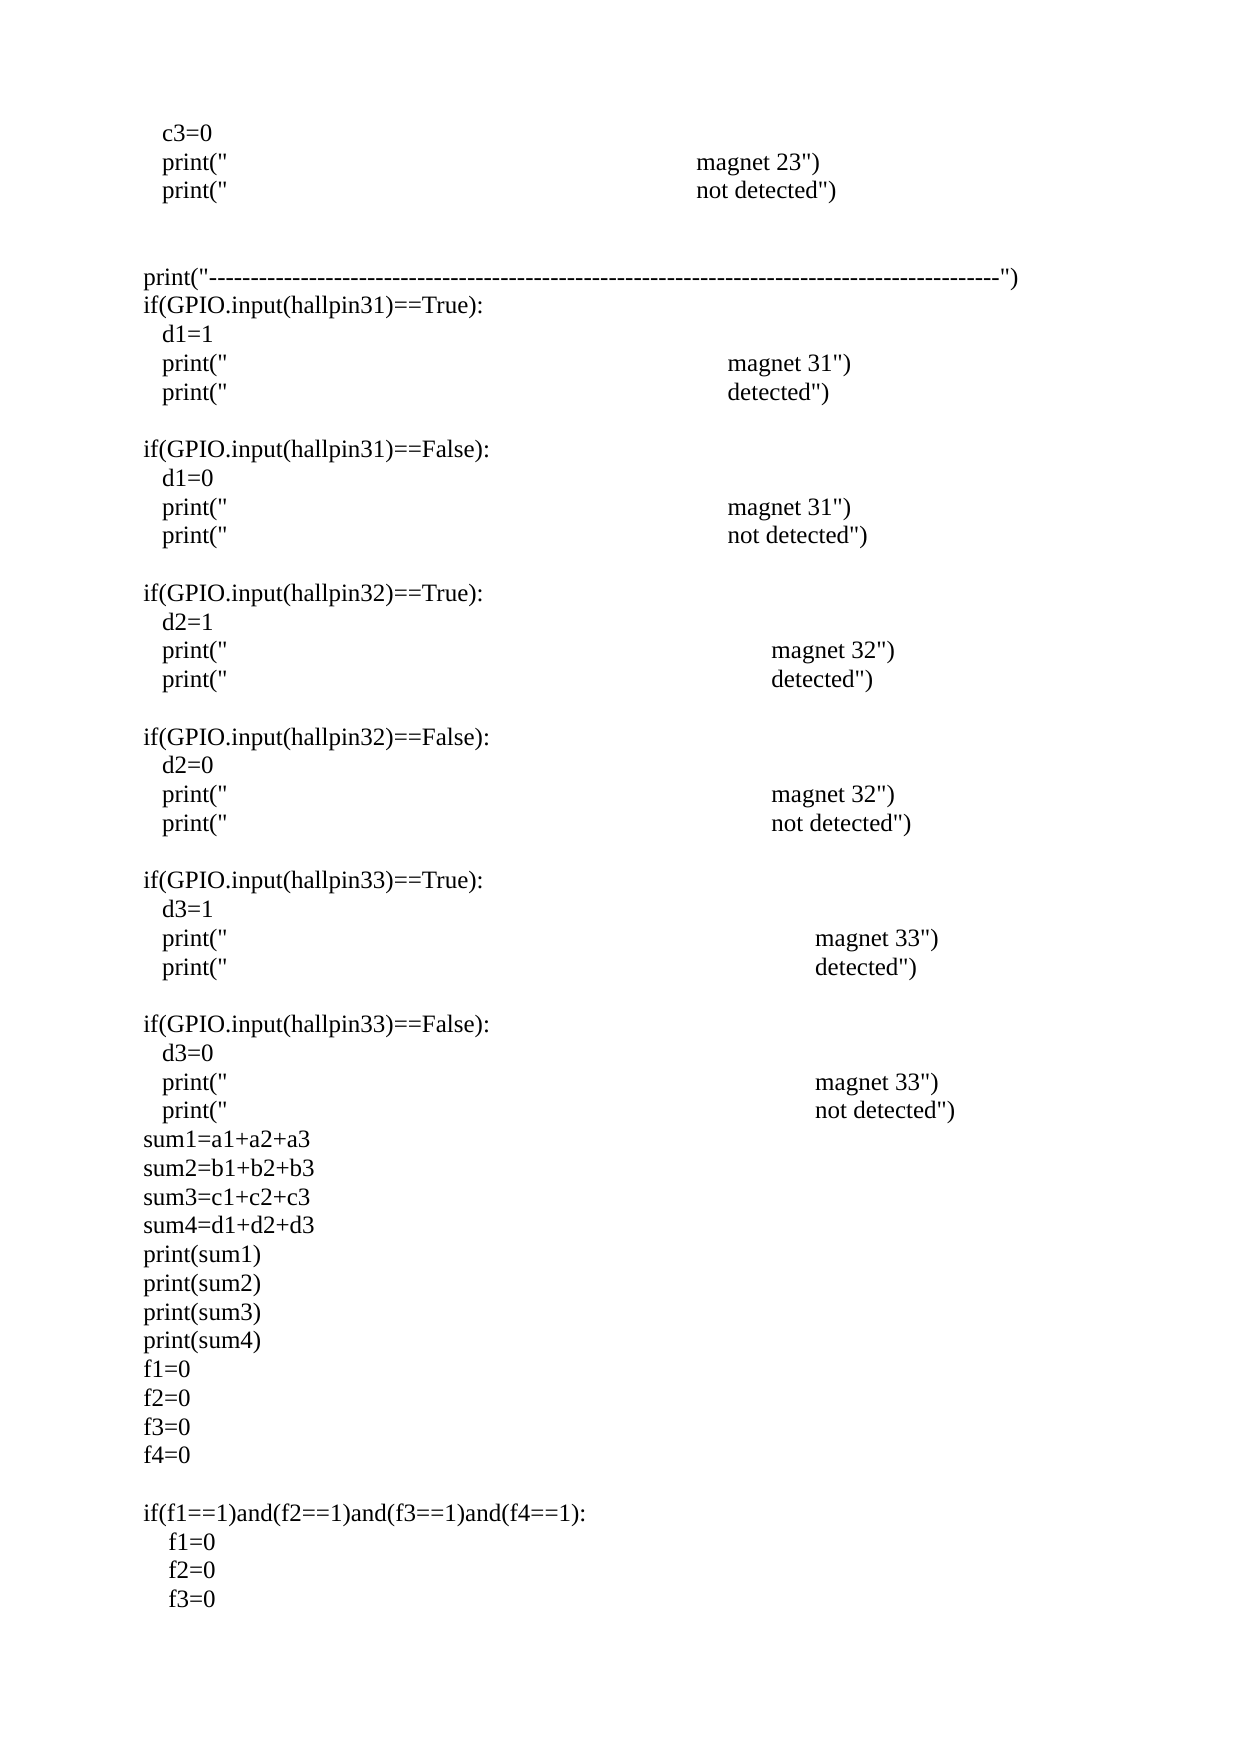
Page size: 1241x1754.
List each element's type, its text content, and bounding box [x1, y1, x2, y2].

text print(" not detected") [118, 1096, 1122, 1124]
text print(sum4) [118, 1326, 1122, 1354]
text print(" detected") [118, 377, 1122, 406]
text f2=0 [118, 1383, 1122, 1412]
text d3=0 [118, 1038, 1122, 1067]
text print(" magnet 33") [118, 1067, 1122, 1096]
text f2=0 [118, 1556, 1122, 1584]
text print(" detected") [118, 952, 1122, 981]
text print(" magnet 33") [118, 923, 1122, 952]
text print(sum3) [118, 1297, 1122, 1326]
text sum4=d1+d2+d3 [118, 1211, 1122, 1239]
text sum2=b1+b2+b3 [118, 1153, 1122, 1182]
text if(GPIO.input(hallpin31)==False): [118, 434, 1122, 463]
text print(" magnet 31") [118, 492, 1122, 521]
text if(GPIO.input(hallpin33)==True): [118, 866, 1122, 894]
text print(" magnet 32") [118, 779, 1122, 808]
text f4=0 [118, 1441, 1122, 1469]
text d2=1 [118, 607, 1122, 636]
text print(" not detected") [118, 521, 1122, 549]
text print(" magnet 32") [118, 636, 1122, 664]
text if(GPIO.input(hallpin32)==True): [118, 578, 1122, 607]
text if(GPIO.input(hallpin31)==True): [118, 291, 1122, 319]
text d2=0 [118, 751, 1122, 779]
text if(GPIO.input(hallpin32)==False): [118, 722, 1122, 751]
text f1=0 [118, 1354, 1122, 1383]
text c3=0 [118, 118, 1122, 147]
text print(" detected") [118, 664, 1122, 693]
text print(" magnet 31") [118, 348, 1122, 377]
text f1=0 [118, 1527, 1122, 1556]
text print(sum2) [118, 1268, 1122, 1297]
text print(" not detected") [118, 176, 1122, 204]
text print("-----------------------------------------------------------------------------------------------") [118, 262, 1122, 291]
text d1=0 [118, 463, 1122, 492]
text print(" not detected") [118, 808, 1122, 837]
text f3=0 [118, 1412, 1122, 1441]
text sum1=a1+a2+a3 [118, 1124, 1122, 1153]
text f3=0 [118, 1584, 1122, 1613]
text if(GPIO.input(hallpin33)==False): [118, 1009, 1122, 1038]
text print(sum1) [118, 1239, 1122, 1268]
text sum3=c1+c2+c3 [118, 1182, 1122, 1211]
text d3=1 [118, 894, 1122, 923]
text d1=1 [118, 319, 1122, 348]
text print(" magnet 23") [118, 147, 1122, 176]
text if(f1==1)and(f2==1)and(f3==1)and(f4==1): [118, 1498, 1122, 1527]
